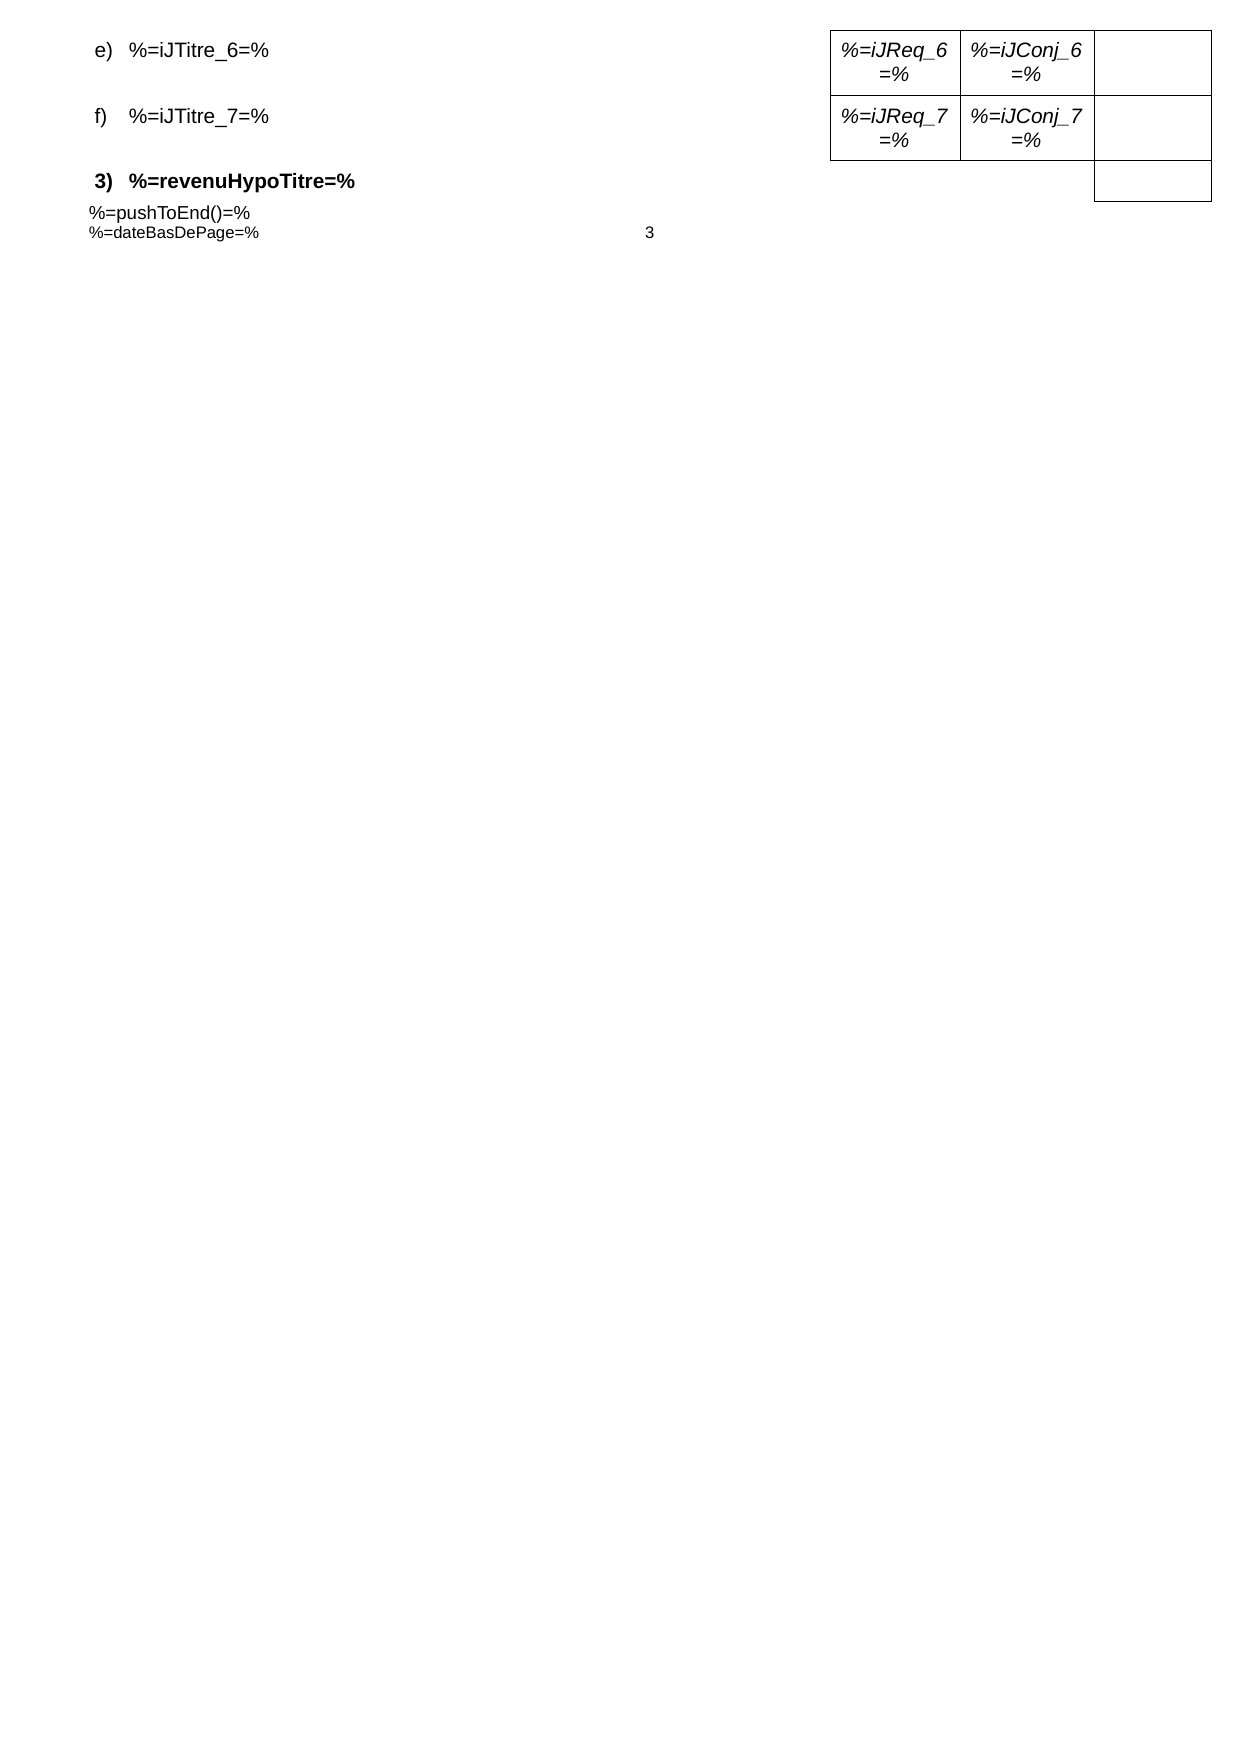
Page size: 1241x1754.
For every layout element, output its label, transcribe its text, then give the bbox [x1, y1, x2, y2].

table_cell %=iJConj_7=% [961, 96, 1094, 160]
table_cell e) [89, 30, 123, 95]
table_cell [1095, 96, 1211, 160]
table_cell %=iJConj_6=% [961, 31, 1094, 95]
table_cell 3) [89, 160, 123, 201]
table_cell %=iJTitre_7=% [123, 95, 830, 160]
table_cell %=iJTitre_6=% [123, 30, 830, 95]
table_cell %=iJReq_7=% [831, 96, 960, 160]
table_cell %=revenuHypoTitre=% [123, 160, 830, 201]
table_cell [1095, 31, 1211, 95]
table_cell [960, 161, 1094, 201]
table_cell [1095, 161, 1211, 201]
table_cell %=iJReq_6=% [831, 31, 960, 95]
table_cell [830, 161, 960, 201]
text %=dateBasDePage=% 3 [88, 223, 1211, 242]
table_cell f) [89, 95, 123, 160]
text %=pushToEnd()=% [88, 202, 1211, 223]
